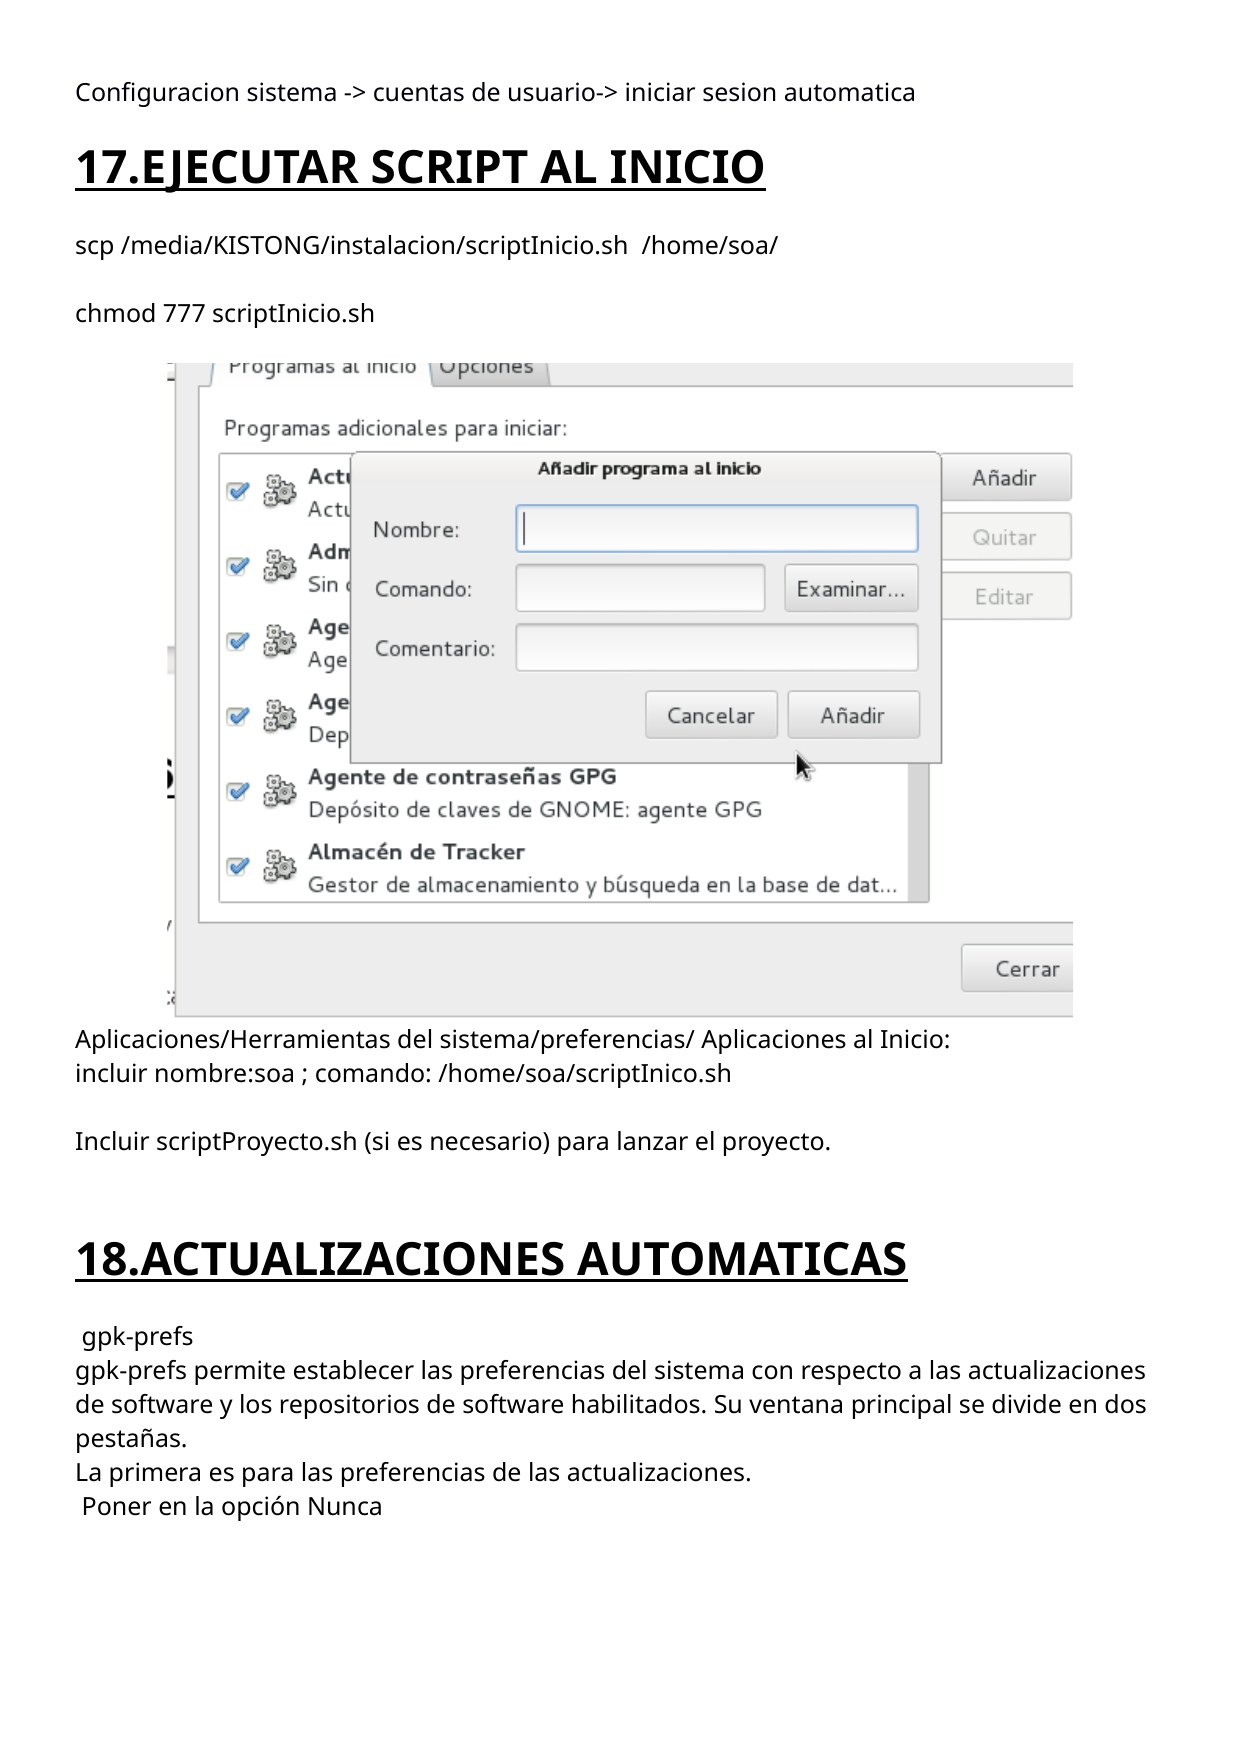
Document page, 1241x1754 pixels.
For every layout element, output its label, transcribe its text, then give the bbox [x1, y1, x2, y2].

picture [167, 363, 1074, 1022]
text 18.ACTUALIZACIONES AUTOMATICAS [75, 1226, 1165, 1288]
text Configuracion sistema -> cuentas de usuario-> iniciar sesion automatica [75, 75, 1165, 109]
text gpk-prefs [75, 1318, 1165, 1353]
text Incluir scriptProyecto.sh (si es necesario) para lanzar el proyecto. [75, 1124, 1165, 1158]
text Poner en la opción Nunca [75, 1489, 1165, 1523]
text chmod 777 scriptInicio.sh [75, 296, 1165, 330]
text incluir nombre:soa ; comando: /home/soa/scriptInico.sh [75, 1056, 1165, 1090]
text scp /media/KISTONG/instalacion/scriptInicio.sh /home/soa/ [75, 227, 1165, 262]
text gpk-prefs permite establecer las preferencias del sistema con respecto a las actualizaciones de software y los repositorios de software habilitados. Su ventana principal se divide en dos pestañas. [75, 1353, 1165, 1455]
text 17.EJECUTAR SCRIPT AL INICIO [75, 135, 1165, 197]
text Aplicaciones/Herramientas del sistema/preferencias/ Aplicaciones al Inicio: [75, 398, 1165, 1056]
text La primera es para las preferencias de las actualizaciones. [75, 1455, 1165, 1489]
